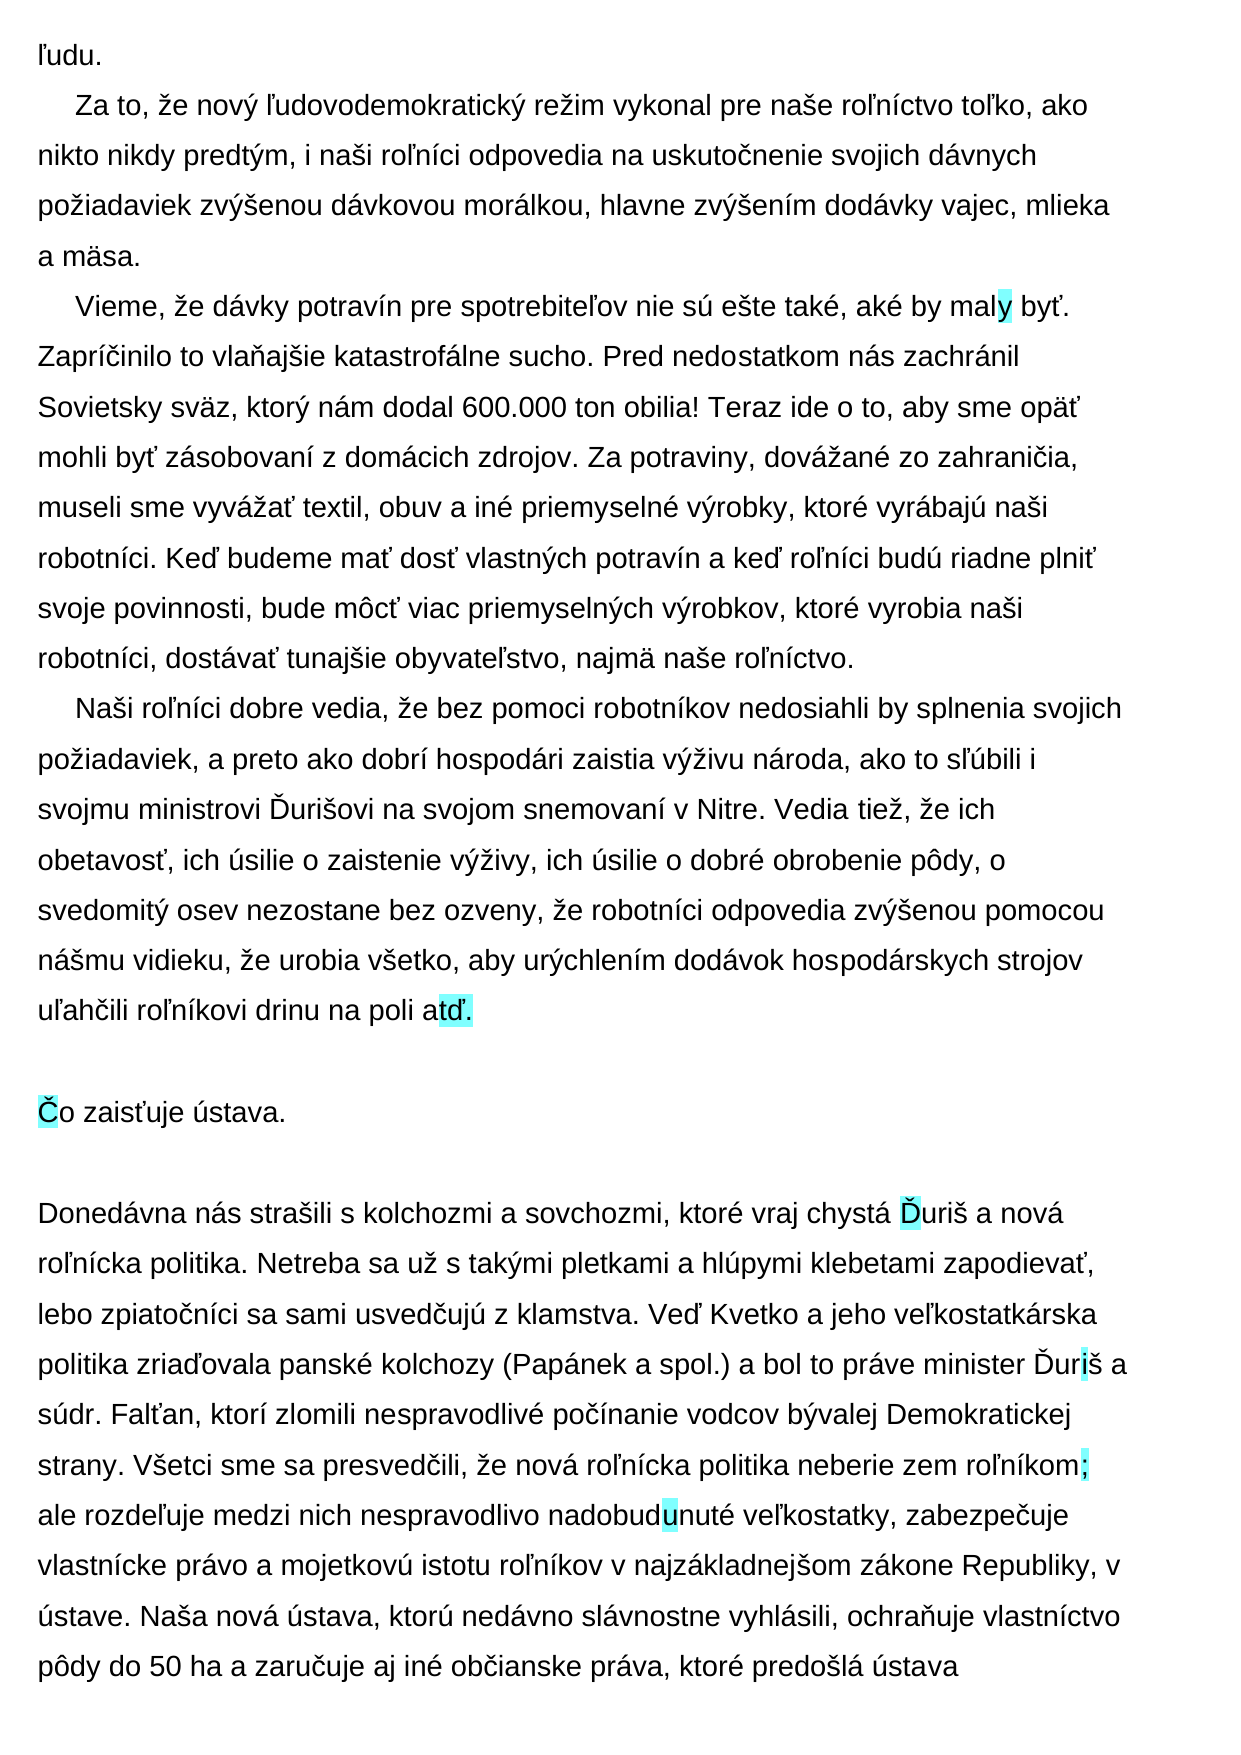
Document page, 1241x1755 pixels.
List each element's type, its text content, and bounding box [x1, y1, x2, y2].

text Za to, že nový ľudovodemokratický režim vykonal pre naše roľníctvo toľko, ako nikto nikdy predtým, i naši roľníci odpovedia na uskutočnenie svojich dávnych požiadaviek zvý­šenou dávkovou morálkou, hlavne zvýšením dodávky vajec, mlieka a mäsa. [37, 88, 1130, 272]
text Donedávna nás strašili s kolchozmi a sovchozmi, ktoré vraj chystá Ďuriš a nová roľníc­ka politika. Netreba sa už s takými pletkami a hlúpymi klebetami zapodievať, lebo zpiatočníci sa sami usvedčujú z klamstva. Veď Kvetko a jeho veľkostatkárska politika zriaďovala panské kolchozy (Papánek a spol.) a bol to práve minister Ďuriš a súdr. Falťan, ktorí zlomili ne­spravodlivé počínanie vodcov bývalej Demokra­tickej strany. Všetci sme sa presvedčili, že nová roľnícka politika neberie zem roľníkom; ale rozdeľuje medzi nich nespravodlivo nadobudunuté veľkostatky, zabezpečuje vlastnícke právo a mojetkovú istotu roľníkov v najzákladnej­šom zákone Republiky, v ústave. Naša nová ústava, ktorú nedávno slávnostne vyhlásili, ochraňuje vlastníctvo pôdy do 50 ha a zaruču­je aj iné občianske práva, ktoré predošlá ústa­va [37, 1196, 1130, 1682]
text Vieme, že dávky potravín pre spotrebiteľov nie sú ešte také, aké by maly byť. Zapríčinilo to vlaňajšie katastrofálne sucho. Pred nedo­statkom nás zachránil Sovietsky sväz, ktorý nám dodal 600.000 ton obilia! Teraz ide o to, aby sme opäť mohli byť zásobovaní z domácich zdrojov. Za potraviny, dovážané zo zahraničia, museli sme vyvážať textil, obuv a iné priemy­selné výrobky, ktoré vyrábajú naši robotníci. Keď budeme mať dosť vlastných potravín a keď roľníci budú riadne plniť svoje povinnosti, bude môcť viac priemyselných výrobkov, ktoré vyrobia naši robotníci, dostávať tunajšie oby­vateľstvo, najmä naše roľníctvo. [37, 289, 1130, 675]
text Naši roľníci dobre vedia, že bez pomoci ro­botníkov nedosiahli by splnenia svojich požia­daviek, a preto ako dobrí hospodári zaistia vý­živu národa, ako to sľúbili i svojmu ministrovi Ďurišovi na svojom snemovaní v Nitre. Vedia tiež, že ich obetavosť, ich úsilie o zaistenie vý­živy, ich úsilie o dobré obrobenie pôdy, o svedomitý osev nezostane bez ozveny, že robotníci odpovedia zvýšenou pomocou nášmu vidieku, že urobia všetko, aby urýchlením dodávok hos­podárskych strojov uľahčili roľníkovi drinu na poli atď. [37, 692, 1130, 1027]
text ľudu. [37, 37, 1130, 71]
subtitle Čo zaisťuje ústava. [37, 1095, 1130, 1128]
